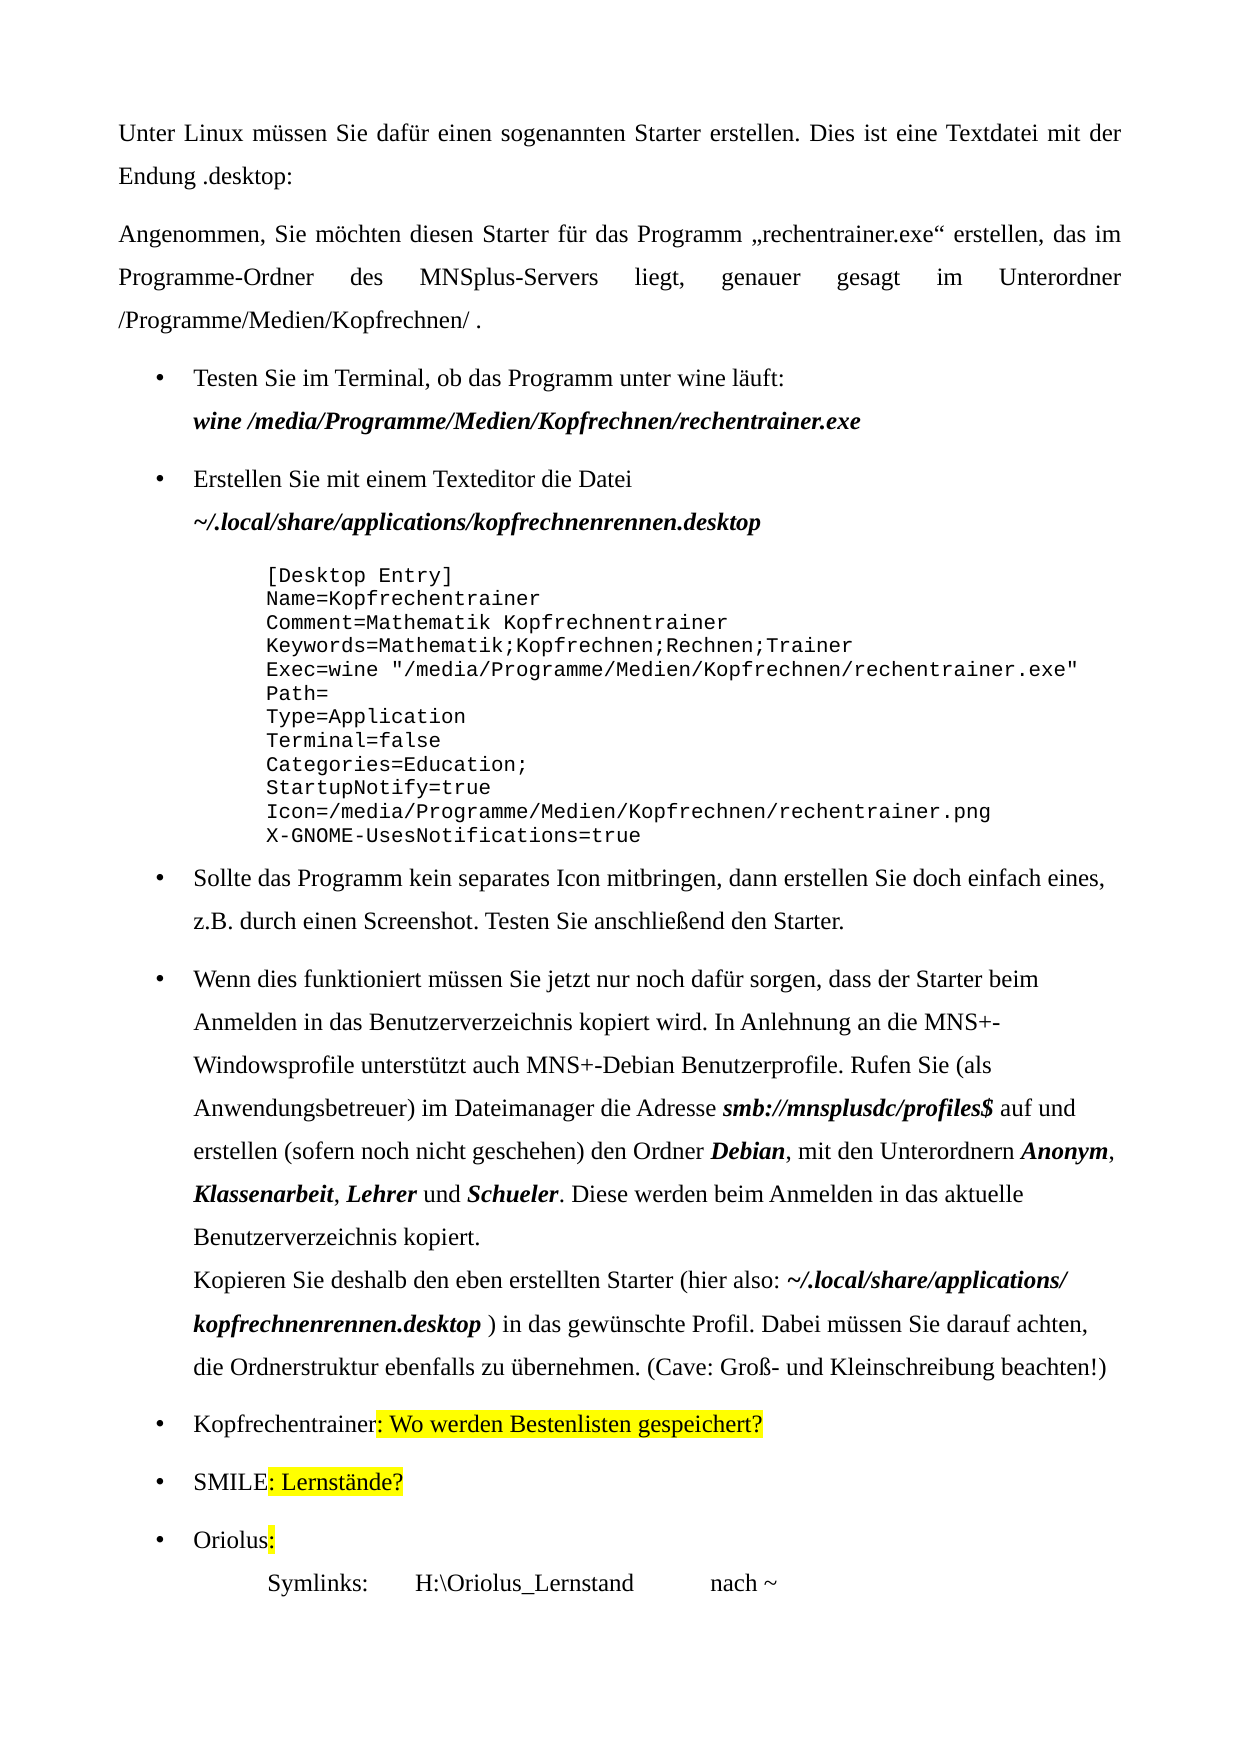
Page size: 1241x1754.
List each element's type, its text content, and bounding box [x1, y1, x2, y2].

list SMILE: Lernstände? [156, 1467, 1122, 1496]
text Unter Linux müssen Sie dafür einen sogenannten Starter erstellen. Dies ist eine Textdatei mit der Endung .desktop: [118, 118, 1122, 190]
list Testen Sie im Terminal, ob das Programm unter wine läuft: wine /media/Programme/Medien/Kopfrechnen/rechentrainer.exe [156, 363, 1122, 435]
text [Desktop Entry] Name=Kopfrechentrainer Comment=Mathematik Kopfrechnentrainer Keywords=Mathematik;Kopfrechnen;Rechnen;Trainer Exec=wine "/media/Programme/Medien/Kopfrechnen/rechentrainer.exe" Path= Type=Application Terminal=false Categories=Education; StartupNotify=true Icon=/media/Programme/Medien/Kopfrechnen/rechentrainer.png X-GNOME-UsesNotifications=true [266, 564, 1122, 848]
text Angenommen, Sie möchten diesen Starter für das Programm „rechentrainer.exe“ erstellen, das im Programme-Ordner des MNSplus-Servers liegt, genauer gesagt im Unterordner /Programme/Medien/Kopfrechnen/ . [118, 219, 1122, 334]
list Sollte das Programm kein separates Icon mitbringen, dann erstellen Sie doch einfach eines, z.B. durch einen Screenshot. Testen Sie anschließend den Starter. [156, 863, 1122, 935]
list Kopfrechentrainer: Wo werden Bestenlisten gespeichert? [156, 1409, 1122, 1438]
list Erstellen Sie mit einem Texteditor die Datei ~/.local/share/applications/kopfrechnenrennen.desktop [156, 464, 1122, 536]
list Oriolus: Symlinks: H:\Oriolus_Lernstand nach ~ [156, 1525, 1122, 1597]
list Wenn dies funktioniert müssen Sie jetzt nur noch dafür sorgen, dass der Starter beim Anmelden in das Benutzerverzeichnis kopiert wird. In Anlehnung an die MNS+-Windowsprofile unterstützt auch MNS+-Debian Benutzerprofile. Rufen Sie (als Anwendungsbetreuer) im Dateimanager die Adresse smb://mnsplusdc/profiles$ auf und erstellen (sofern noch nicht geschehen) den Ordner Debian, mit den Unterordnern Anonym, Klassenarbeit, Lehrer und Schueler. Diese werden beim Anmelden in das aktuelle Benutzerverzeichnis kopiert. Kopieren Sie deshalb den eben erstellten Starter (hier also: ~/.local/share/applications/ kopfrechnenrennen.desktop ) in das gewünschte Profil. Dabei müssen Sie darauf achten, die Ordnerstruktur ebenfalls zu übernehmen. (Cave: Groß- und Kleinschreibung beachten!) [156, 964, 1122, 1381]
